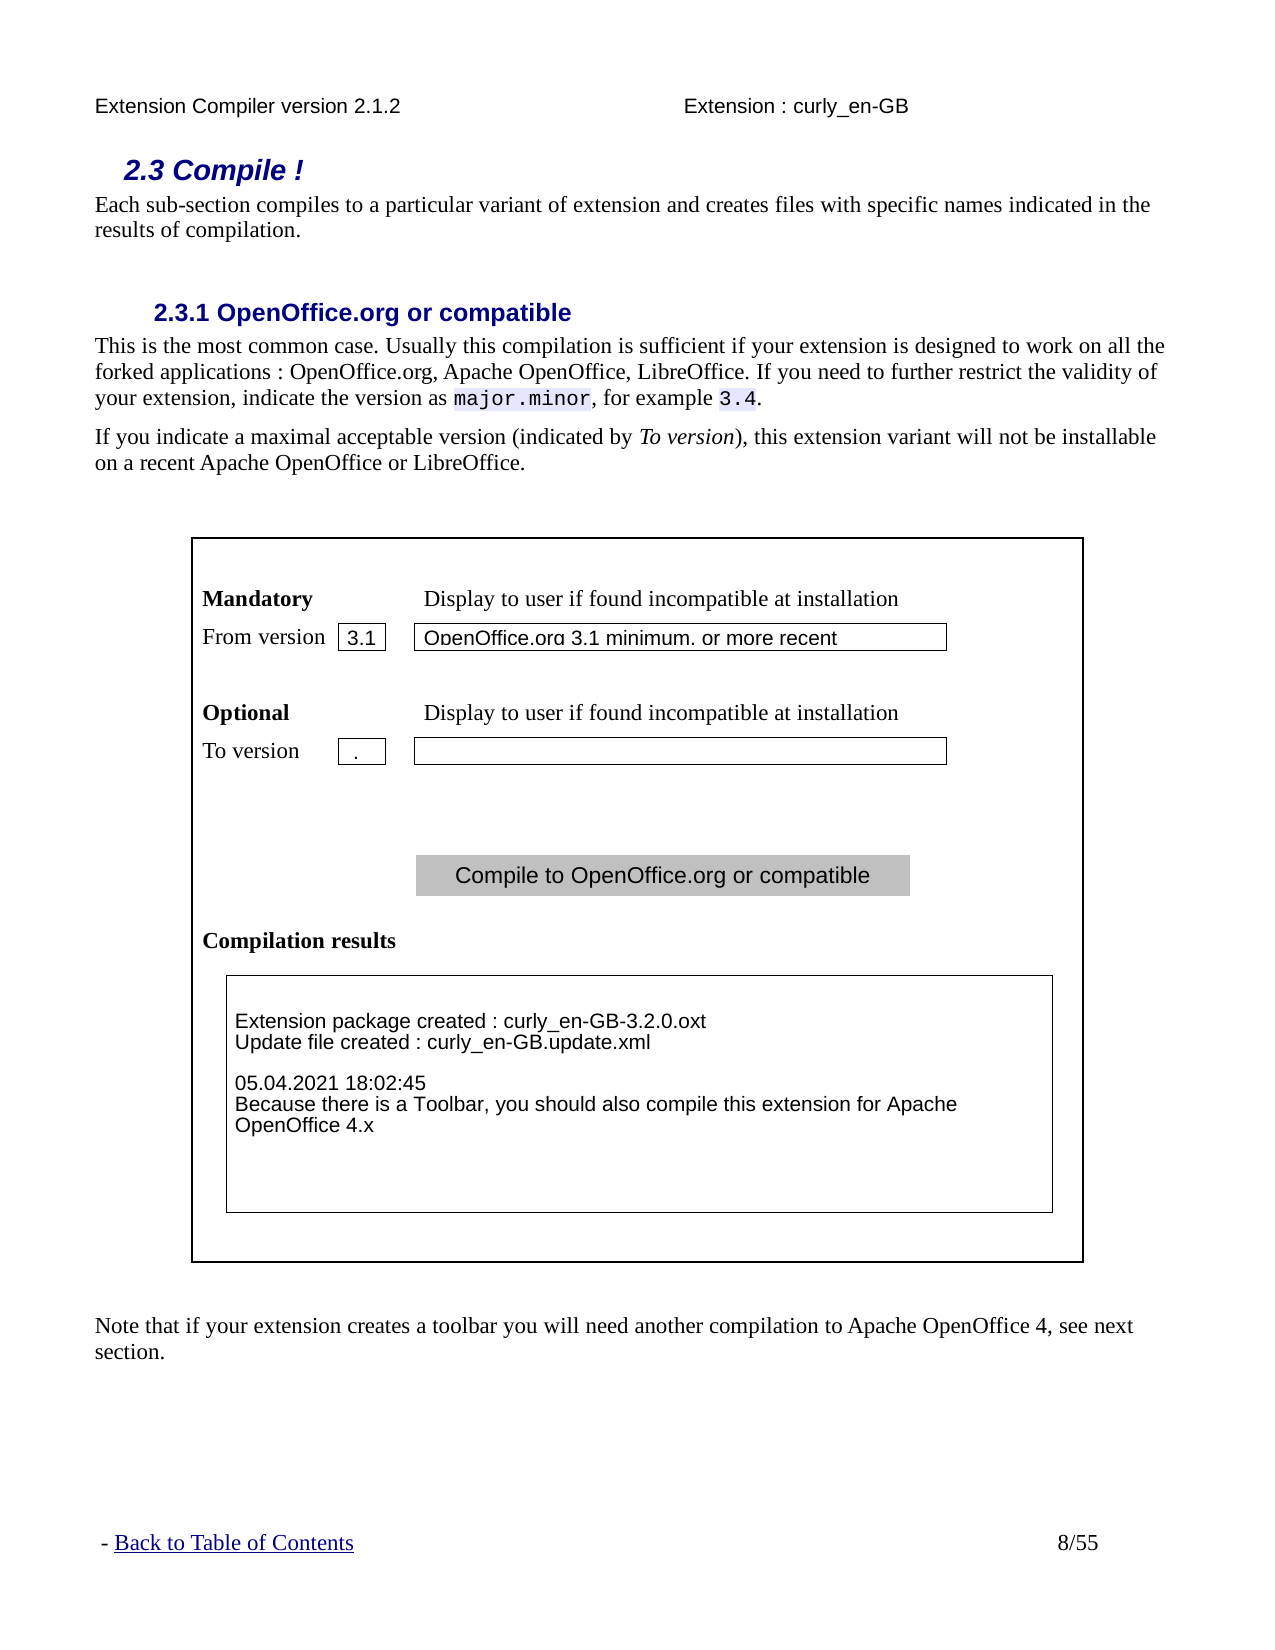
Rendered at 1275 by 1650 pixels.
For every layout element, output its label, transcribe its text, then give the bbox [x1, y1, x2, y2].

text [947, 738, 1073, 764]
text [386, 624, 414, 650]
text Each sub-section compiles to a particular variant of extension and creates files with specific names indicated in the results of compilation. [94, 192, 1181, 243]
text Optional Display to user if found incompatible at installation [202, 700, 1073, 726]
text [947, 624, 1073, 650]
text This is the most common case. Usually this compilation is sufficient if your extension is designed to work on all the forked applications : OpenOffice.org, Apache OpenOffice, LibreOffice. If you need to further restrict the validity of your extension, indicate the version as major.minor, for example 3.4. [94, 333, 1181, 411]
text If you indicate a maximal acceptable version (indicated by To version), this extension variant will not be installable on a recent Apache OpenOffice or LibreOffice. [94, 424, 1181, 475]
subtitle OpenOffice.org or compatible [153, 299, 1181, 327]
text To version [202, 738, 338, 764]
text Note that if your extension creates a toolbar you will need another compilation to Apache OpenOffice 4, see next section. [94, 1313, 1181, 1364]
text Compilation results [202, 928, 1073, 954]
text From version [202, 624, 338, 650]
subtitle Compile ! [124, 153, 1181, 186]
text [386, 738, 414, 764]
text Mandatory Display to user if found incompatible at installation [202, 586, 1073, 612]
